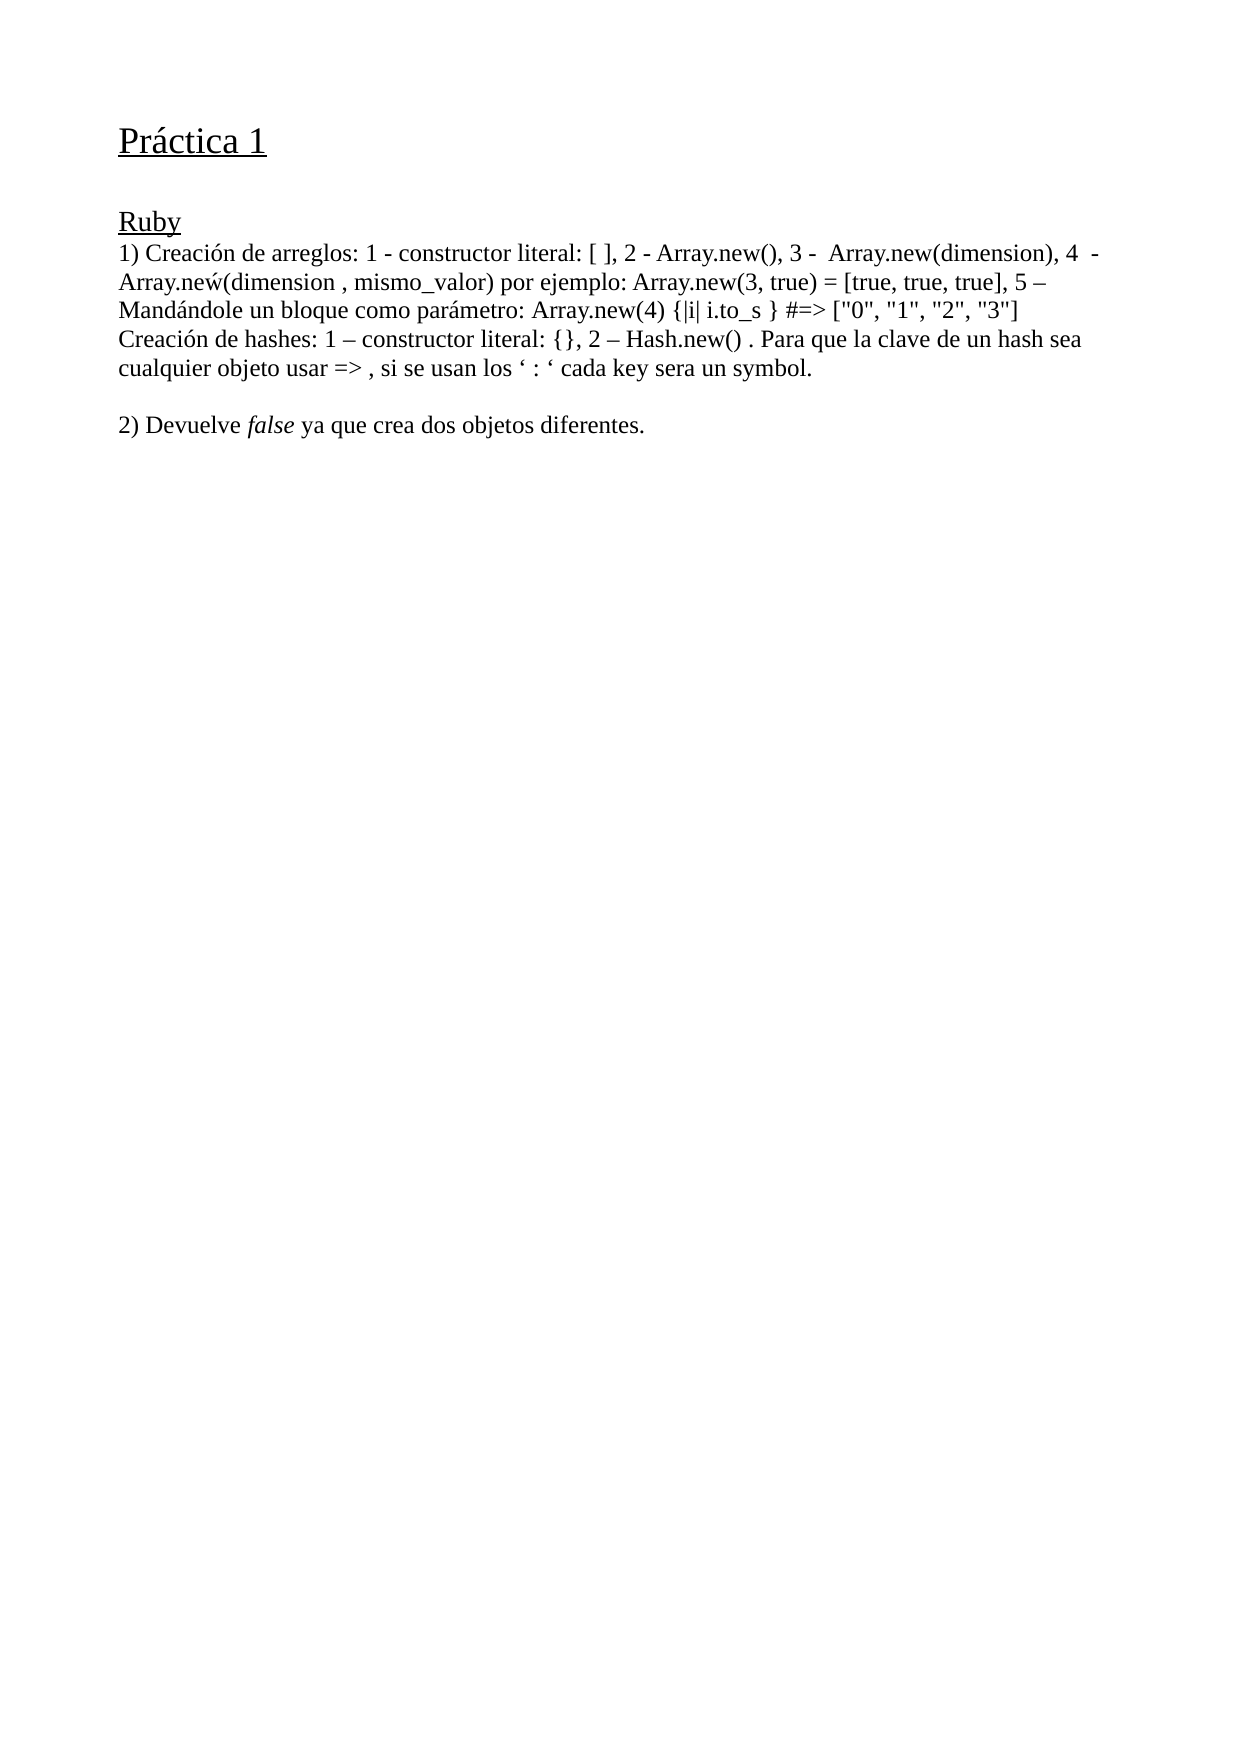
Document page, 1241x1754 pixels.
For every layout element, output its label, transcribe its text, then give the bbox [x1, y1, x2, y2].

text Creación de hashes: 1 – constructor literal: {}, 2 – Hash.new() . Para que la clave de un hash sea cualquier objeto usar => , si se usan los ‘ : ‘ cada key sera un symbol. [118, 324, 1122, 382]
text 2) Devuelve false ya que crea dos objetos diferentes. [118, 410, 1122, 439]
text Ruby [118, 204, 1122, 238]
text Práctica 1 [118, 118, 1122, 161]
text 1) Creación de arreglos: 1 - constructor literal: [ ], 2 - Array.new(), 3 - Array.new(dimension), 4 - Array.neẃ(dimension , mismo_valor) por ejemplo: Array.new(3, true) = [true, true, true], 5 – Mandándole un bloque como parámetro: Array.new(4) {|i| i.to_s } #=> ["0", "1", "2", "3"] [118, 238, 1122, 324]
